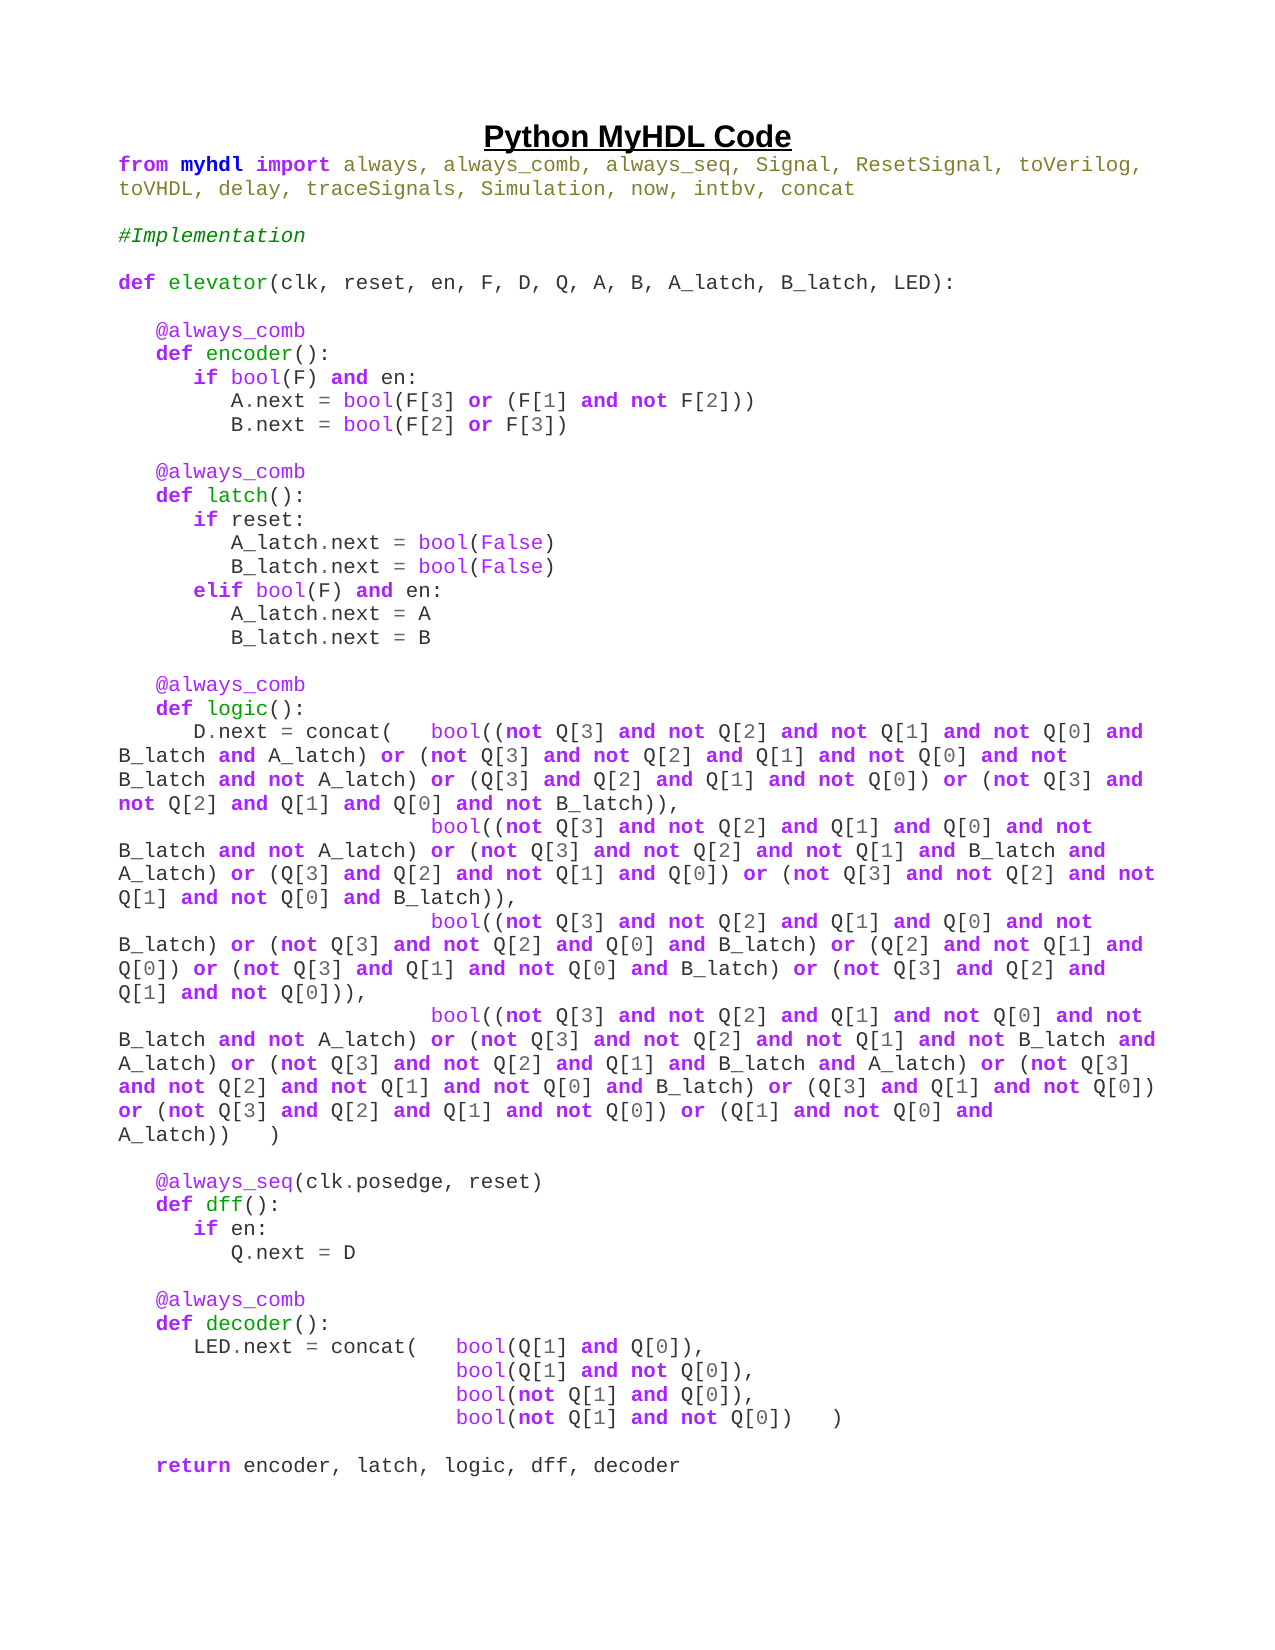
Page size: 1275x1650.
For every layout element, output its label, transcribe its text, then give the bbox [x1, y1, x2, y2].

text from myhdl import always, always_comb, always_seq, Signal, ResetSignal, toVerilog, toVHDL, delay, traceSignals, Simulation, now, intbv, concat [118, 154, 1157, 201]
text def dff(): [118, 1194, 1157, 1218]
text if bool(F) and en: [118, 367, 1157, 391]
text bool(not Q[1] and Q[0]), [118, 1384, 1157, 1407]
text B_latch.next = bool(False) [118, 556, 1157, 580]
text def latch(): [118, 485, 1157, 509]
text B_latch.next = B [118, 627, 1157, 651]
text A.next = bool(F[3] or (F[1] and not F[2])) [118, 391, 1157, 414]
text @always_comb [118, 461, 1157, 485]
text A_latch.next = A [118, 603, 1157, 627]
text LED.next = concat( bool(Q[1] and Q[0]), [118, 1336, 1157, 1360]
text bool(not Q[1] and not Q[0]) ) [118, 1407, 1157, 1431]
text B.next = bool(F[2] or F[3]) [118, 414, 1157, 438]
text bool(Q[1] and not Q[0]), [118, 1360, 1157, 1384]
text A_latch.next = bool(False) [118, 532, 1157, 556]
text Q.next = D [118, 1242, 1157, 1265]
text bool((not Q[3] and not Q[2] and Q[1] and Q[0] and not B_latch) or (not Q[3] and not Q[2] and Q[0] and B_latch) or (Q[2] and not Q[1] and Q[0]) or (not Q[3] and Q[1] and not Q[0] and B_latch) or (not Q[3] and Q[2] and Q[1] and not Q[0])), [118, 911, 1157, 1005]
text def elevator(clk, reset, en, F, D, Q, A, B, A_latch, B_latch, LED): [118, 272, 1157, 296]
text D.next = concat( bool((not Q[3] and not Q[2] and not Q[1] and not Q[0] and B_latch and A_latch) or (not Q[3] and not Q[2] and Q[1] and not Q[0] and not B_latch and not A_latch) or (Q[3] and Q[2] and Q[1] and not Q[0]) or (not Q[3] and not Q[2] and Q[1] and Q[0] and not B_latch)), [118, 722, 1157, 816]
text def decoder(): [118, 1313, 1157, 1336]
text #Implementation [118, 225, 1157, 249]
text @always_seq(clk.posedge, reset) [118, 1171, 1157, 1194]
text @always_comb [118, 1289, 1157, 1313]
text Python MyHDL Code [118, 118, 1157, 154]
text @always_comb [118, 674, 1157, 698]
text if reset: [118, 509, 1157, 532]
text if en: [118, 1218, 1157, 1242]
text elif bool(F) and en: [118, 580, 1157, 603]
text def encoder(): [118, 343, 1157, 367]
text bool((not Q[3] and not Q[2] and Q[1] and Q[0] and not B_latch and not A_latch) or (not Q[3] and not Q[2] and not Q[1] and B_latch and A_latch) or (Q[3] and Q[2] and not Q[1] and Q[0]) or (not Q[3] and not Q[2] and not Q[1] and not Q[0] and B_latch)), [118, 816, 1157, 911]
text bool((not Q[3] and not Q[2] and Q[1] and not Q[0] and not B_latch and not A_latch) or (not Q[3] and not Q[2] and not Q[1] and not B_latch and A_latch) or (not Q[3] and not Q[2] and Q[1] and B_latch and A_latch) or (not Q[3] and not Q[2] and not Q[1] and not Q[0] and B_latch) or (Q[3] and Q[1] and not Q[0]) or (not Q[3] and Q[2] and Q[1] and not Q[0]) or (Q[1] and not Q[0] and A_latch)) ) [118, 1005, 1157, 1147]
text return encoder, latch, logic, dff, decoder [118, 1454, 1157, 1478]
text @always_comb [118, 319, 1157, 343]
text def logic(): [118, 698, 1157, 722]
